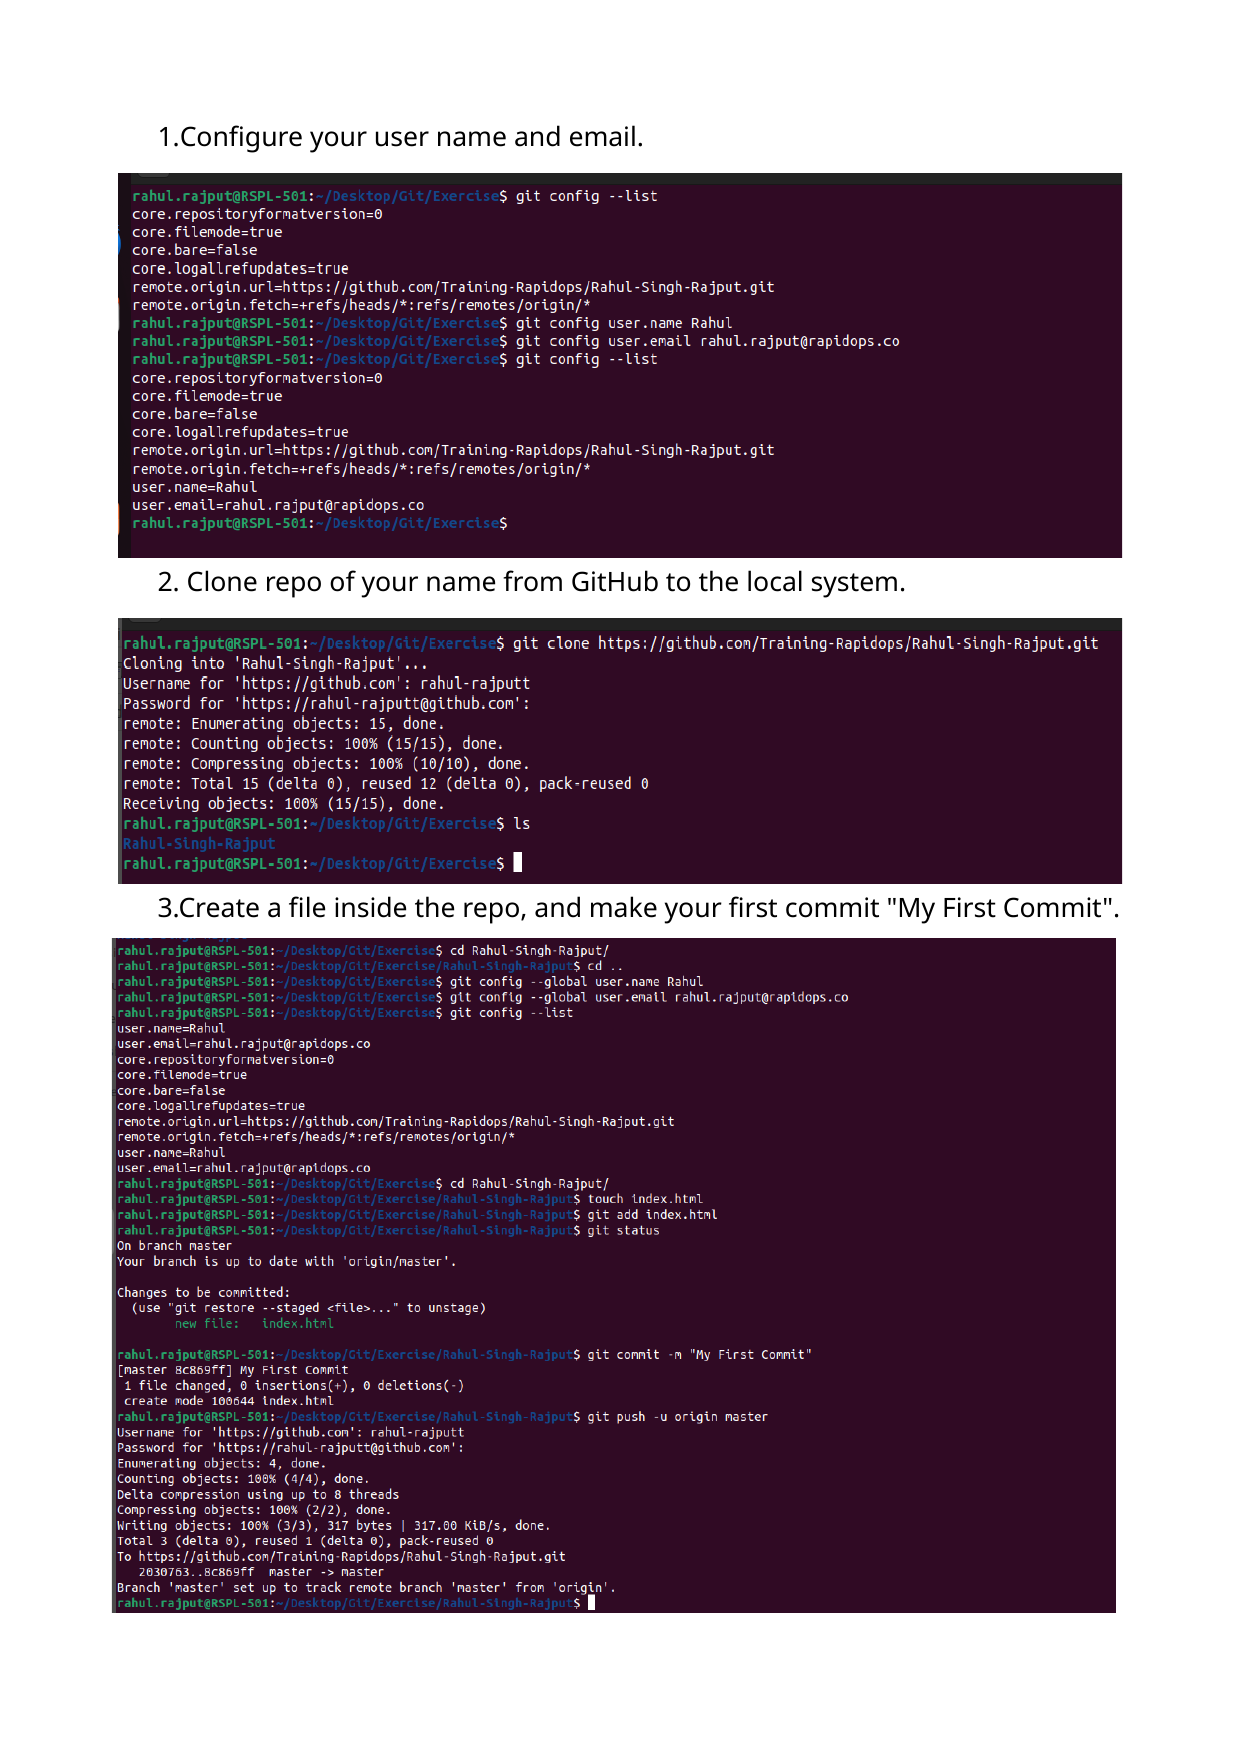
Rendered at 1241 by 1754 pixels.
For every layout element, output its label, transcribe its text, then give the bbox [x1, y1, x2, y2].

list 2. Clone repo of your name from GitHub to the local system. [118, 558, 1122, 599]
picture [111, 938, 1116, 1613]
picture [118, 173, 1123, 558]
picture [118, 618, 1123, 884]
list 3.Create a file inside the repo, and make your first commit "My First Commit". [118, 884, 1122, 925]
list Configure your user name and email. [118, 118, 1122, 154]
